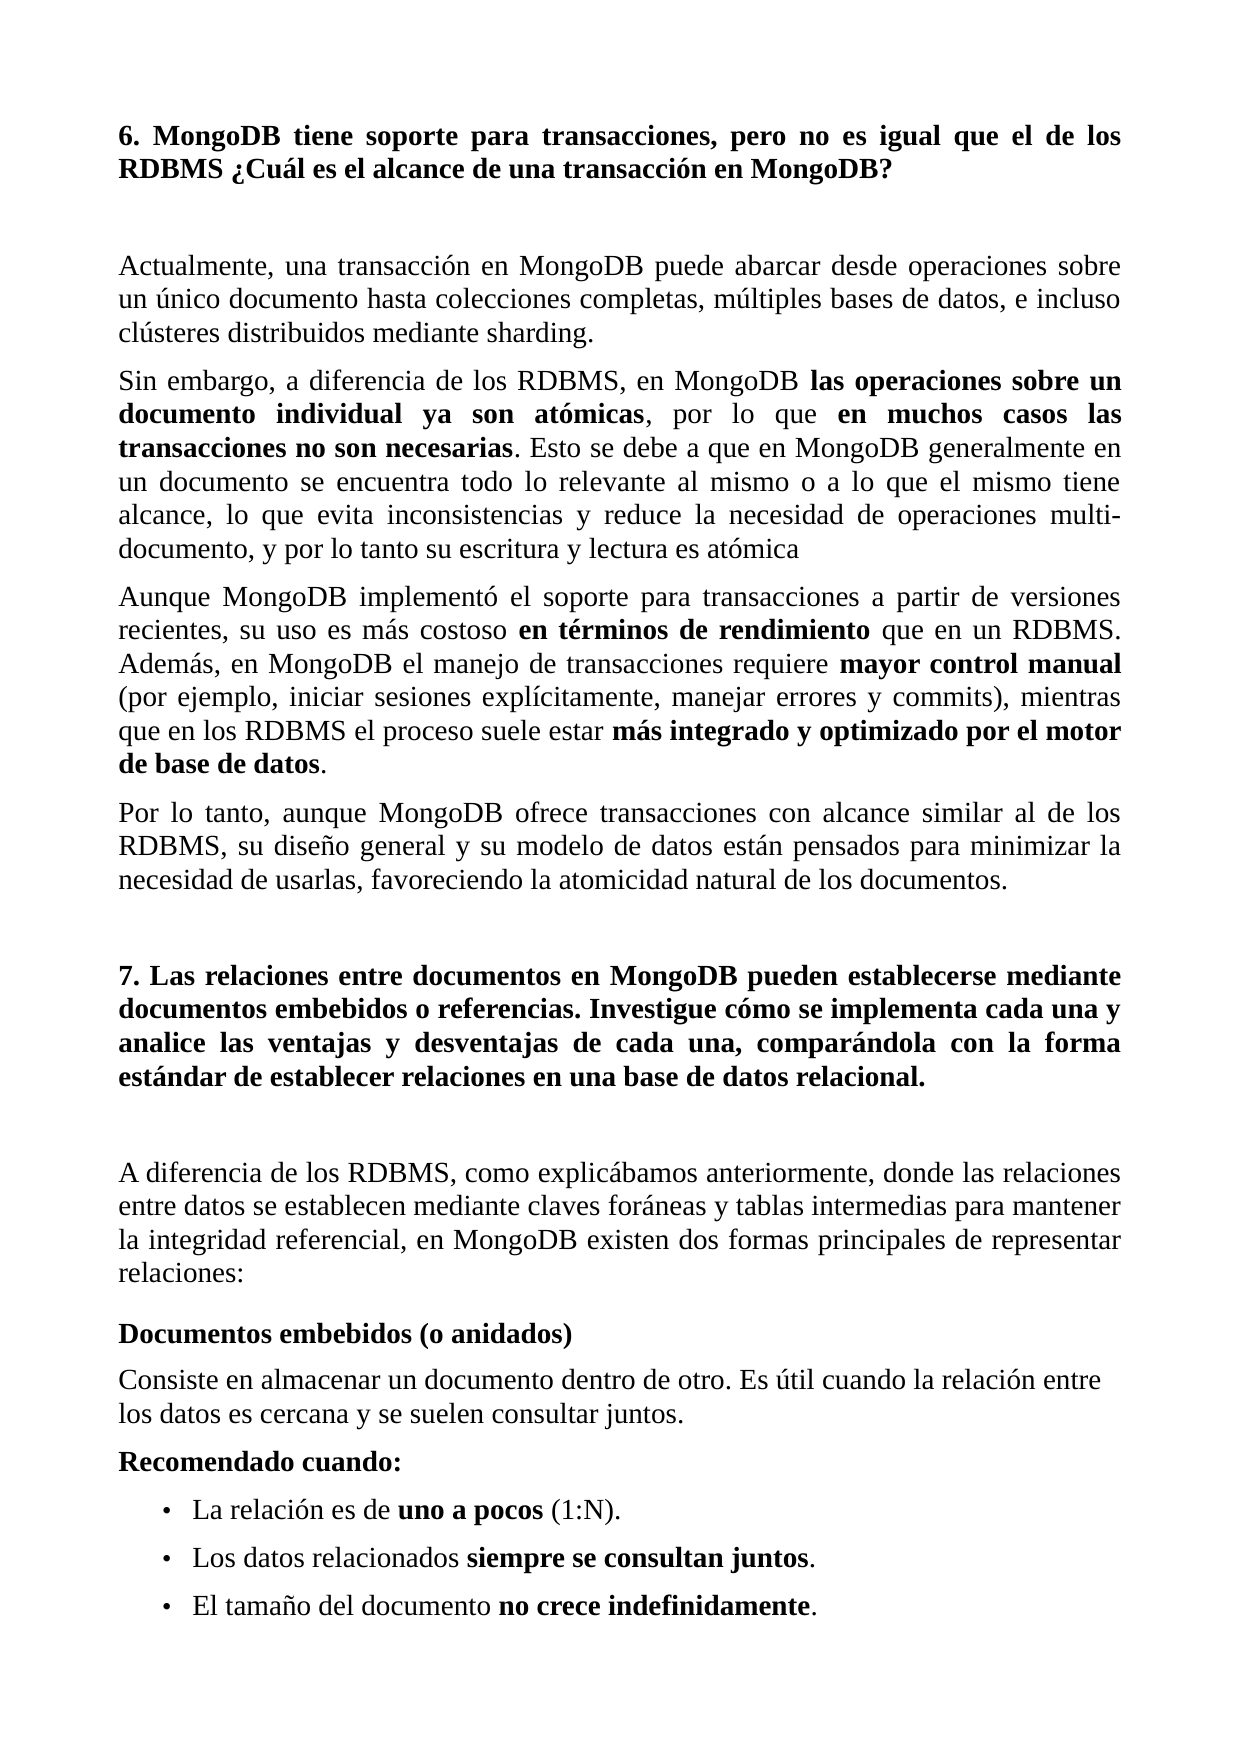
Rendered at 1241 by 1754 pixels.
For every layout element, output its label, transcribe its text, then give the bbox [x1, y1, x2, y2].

text Actualmente, una transacción en MongoDB puede abarcar desde operaciones sobre un único documento hasta colecciones completas, múltiples bases de datos, e incluso clústeres distribuidos mediante sharding. [118, 248, 1122, 348]
list El tamaño del documento no crece indefinidamente. [162, 1588, 1122, 1622]
list Los datos relacionados siempre se consultan juntos. [162, 1540, 1122, 1574]
text A diferencia de los RDBMS, como explicábamos anteriormente, donde las relaciones entre datos se establecen mediante claves foráneas y tablas intermedias para mantener la integridad referencial, en MongoDB existen dos formas principales de representar relaciones: [118, 1155, 1122, 1289]
text 6. MongoDB tiene soporte para transacciones, pero no es igual que el de los RDBMS ¿Cuál es el alcance de una transacción en MongoDB? [118, 118, 1122, 185]
text Sin embargo, a diferencia de los RDBMS, en MongoDB las operaciones sobre un documento individual ya son atómicas, por lo que en muchos casos las transacciones no son necesarias. Esto se debe a que en MongoDB generalmente en un documento se encuentra todo lo relevante al mismo o a lo que el mismo tiene alcance, lo que evita inconsistencias y reduce la necesidad de operaciones multi-documento, y por lo tanto su escritura y lectura es atómica [118, 363, 1122, 564]
text Aunque MongoDB implementó el soporte para transacciones a partir de versiones recientes, su uso es más costoso en términos de rendimiento que en un RDBMS. Además, en MongoDB el manejo de transacciones requiere mayor control manual (por ejemplo, iniciar sesiones explícitamente, manejar errores y commits), mientras que en los RDBMS el proceso suele estar más integrado y optimizado por el motor de base de datos. [118, 579, 1122, 780]
subtitle Documentos embebidos (o anidados) [118, 1316, 1122, 1350]
text 7. Las relaciones entre documentos en MongoDB pueden establecerse mediante documentos embebidos o referencias. Investigue cómo se implementa cada una y analice las ventajas y desventajas de cada una, comparándola con la forma estándar de establecer relaciones en una base de datos relacional. [118, 958, 1122, 1092]
text Por lo tanto, aunque MongoDB ofrece transacciones con alcance similar al de los RDBMS, su diseño general y su modelo de datos están pensados para minimizar la necesidad de usarlas, favoreciendo la atomicidad natural de los documentos. [118, 795, 1122, 895]
text Consiste en almacenar un documento dentro de otro. Es útil cuando la relación entre los datos es cercana y se suelen consultar juntos. [118, 1362, 1122, 1429]
text Recomendado cuando: [118, 1444, 1122, 1477]
list La relación es de uno a pocos (1:N). [162, 1492, 1122, 1526]
